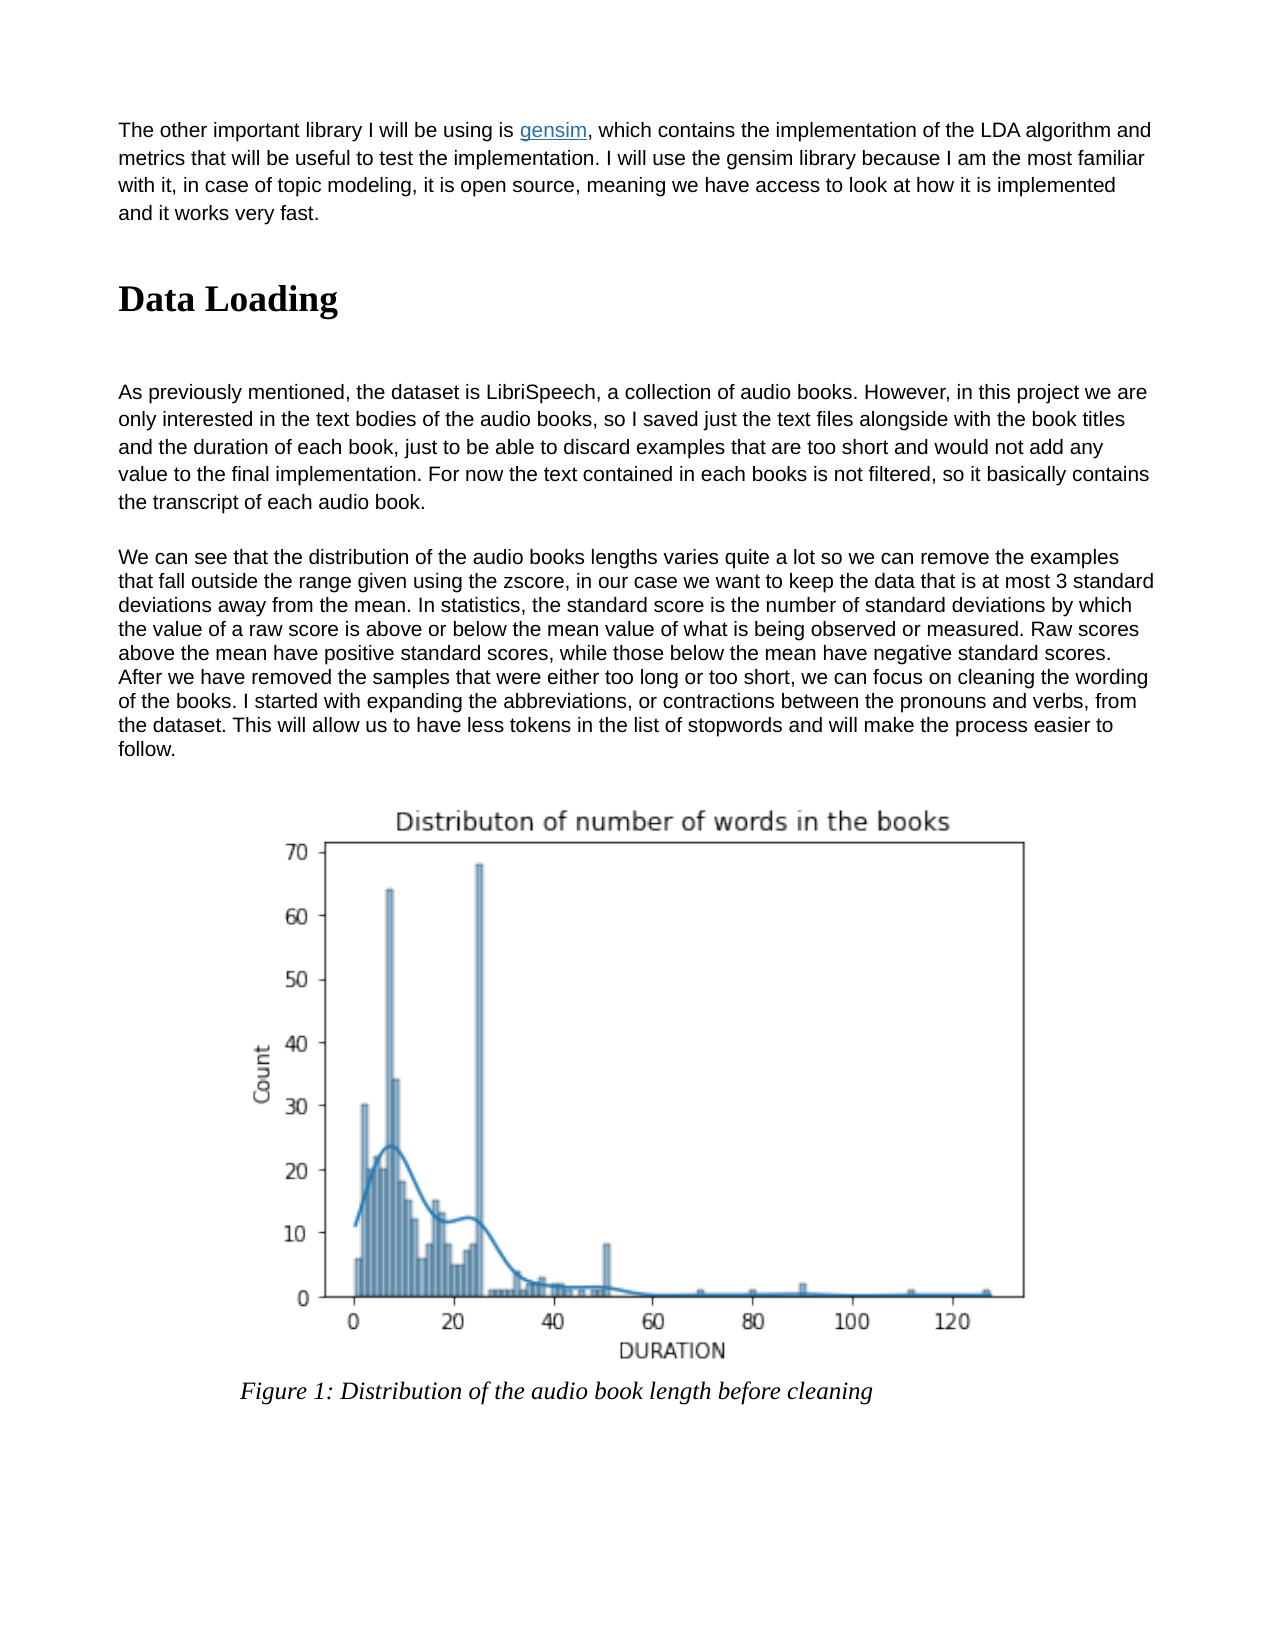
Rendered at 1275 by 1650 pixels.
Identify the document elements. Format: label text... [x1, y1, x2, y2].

text Figure 1: Distribution of the audio book length before cleaning [240, 1376, 1035, 1404]
text After we have removed the samples that were either too long or too short, we can focus on cleaning the wording of the books. I started with expanding the abbreviations, or contractions between the pronouns and verbs, from the dataset. This will allow us to have less tokens in the list of stopwords and will make the process easier to follow. [118, 664, 1157, 760]
picture [239, 796, 1036, 1376]
text We can see that the distribution of the audio books lengths varies quite a lot so we can remove the examples that fall outside the range given using the zscore, in our case we want to keep the data that is at most 3 standard deviations away from the mean. In statistics, the standard score is the number of standard deviations by which the value of a raw score is above or below the mean value of what is being observed or measured. Raw scores above the mean have positive standard scores, while those below the mean have negative standard scores. [118, 545, 1157, 664]
subtitle Data Loading [118, 276, 1157, 319]
text As previously mentioned, the dataset is LibriSpeech, a collection of audio books. However, in this project we are only interested in the text bodies of the audio books, so I saved just the text files alongside with the book titles and the duration of each book, just to be able to discard examples that are too short and would not add any value to the final implementation. For now the text contained in each books is not filtered, so it basically contains the transcript of each audio book. [118, 380, 1157, 514]
text The other important library I will be using is gensim, which contains the implementation of the LDA algorithm and metrics that will be useful to test the implementation. I will use the gensim library because I am the most familiar with it, in case of topic modeling, it is open source, meaning we have access to look at how it is implemented and it works very fast. [118, 118, 1157, 224]
